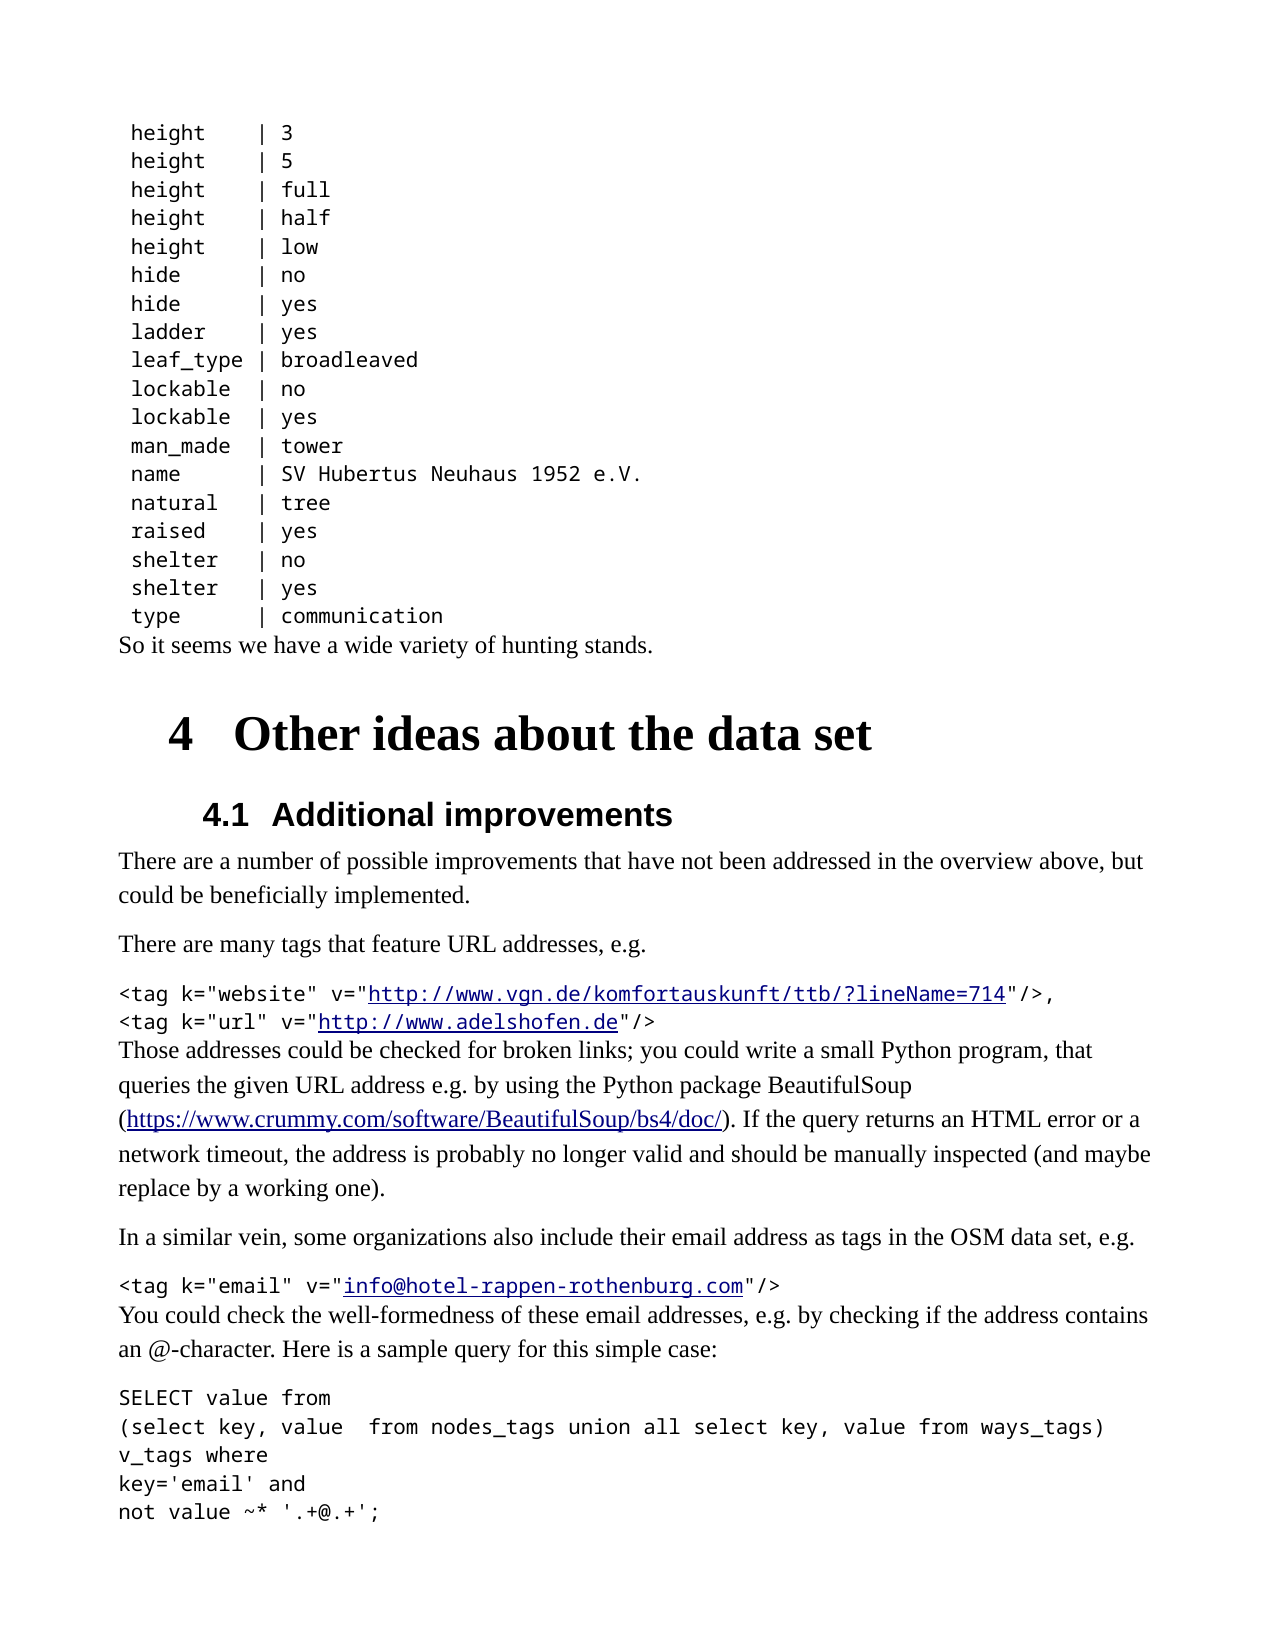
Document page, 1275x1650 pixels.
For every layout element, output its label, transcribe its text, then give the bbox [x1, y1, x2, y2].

text So it seems we have a wide variety of hunting stands. [118, 630, 1157, 659]
text name | SV Hubertus Neuhaus 1952 e.V. [118, 459, 1157, 488]
subtitle Other ideas about the data set [156, 704, 1157, 762]
text leaf_type | broadleaved [118, 346, 1157, 374]
text key='email' and [118, 1469, 1157, 1497]
text <tag k="website" v="http://www.vgn.de/komfortauskunft/ttb/?lineName=714"/>, [118, 979, 1157, 1007]
text <tag k="url" v="http://www.adelshofen.de"/> [118, 1007, 1157, 1036]
text shelter | yes [118, 573, 1157, 602]
text height | half [118, 203, 1157, 232]
text There are many tags that feature URL addresses, e.g. [118, 929, 1157, 958]
text Those addresses could be checked for broken links; you could write a small Python program, that queries the given URL address e.g. by using the Python package BeautifulSoup (https://www.crummy.com/software/BeautifulSoup/bs4/doc/). If the query returns an HTML error or a network timeout, the address is probably no longer valid and should be manually inspected (and maybe replace by a working one). [118, 1036, 1157, 1202]
text shelter | no [118, 545, 1157, 573]
text lockable | yes [118, 402, 1157, 431]
text man_made | tower [118, 431, 1157, 459]
text height | 3 [118, 118, 1157, 147]
text <tag k="email" v="info@hotel-rappen-rothenburg.com"/> [118, 1272, 1157, 1300]
text raised | yes [118, 516, 1157, 545]
text (select key, value from nodes_tags union all select key, value from ways_tags) v_tags where [118, 1412, 1157, 1469]
text height | 5 [118, 147, 1157, 175]
text You could check the well-formedness of these email addresses, e.g. by checking if the address contains an @-character. Here is a sample query for this simple case: [118, 1300, 1157, 1363]
text hide | yes [118, 289, 1157, 317]
subtitle Additional improvements [193, 795, 1157, 833]
text natural | tree [118, 488, 1157, 516]
text In a similar vein, some organizations also include their email address as tags in the OSM data set, e.g. [118, 1222, 1157, 1251]
text hide | no [118, 260, 1157, 289]
text There are a number of possible improvements that have not been addressed in the overview above, but could be beneficially implemented. [118, 846, 1157, 909]
text height | low [118, 232, 1157, 260]
text ladder | yes [118, 317, 1157, 346]
text height | full [118, 175, 1157, 203]
text SELECT value from [118, 1383, 1157, 1412]
text lockable | no [118, 374, 1157, 402]
text type | communication [118, 602, 1157, 630]
text not value ~* '.+@.+'; [118, 1497, 1157, 1526]
